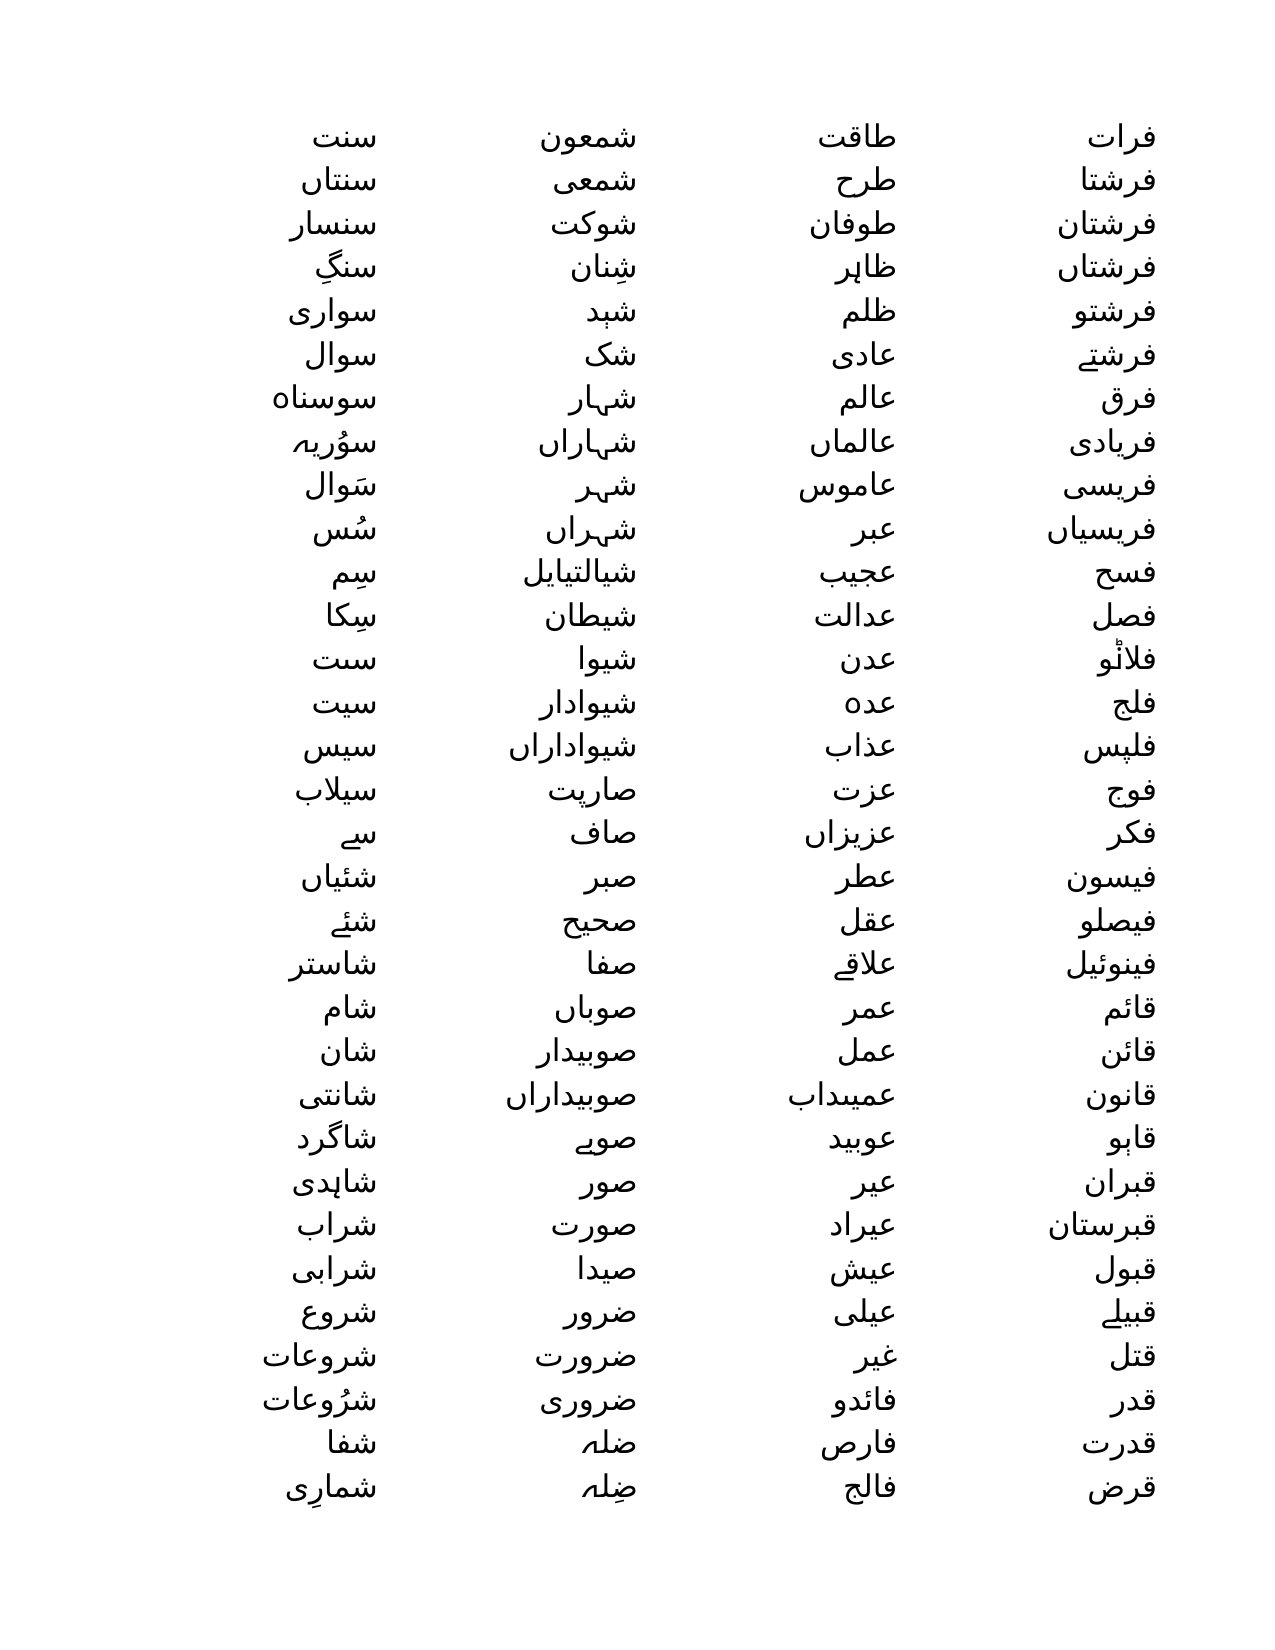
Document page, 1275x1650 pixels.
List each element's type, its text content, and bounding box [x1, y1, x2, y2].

text صور [378, 1163, 637, 1199]
text شان [118, 1032, 378, 1069]
text صوبیداراں [378, 1076, 637, 1112]
text قدرت [897, 1424, 1157, 1461]
text قبرستان [897, 1207, 1157, 1243]
text صارپت [378, 771, 637, 808]
text شیطان [378, 597, 637, 633]
text عدہ [637, 684, 897, 721]
text ضلہ [378, 1424, 637, 1461]
text شمعی [378, 162, 637, 198]
text شروعات [118, 1337, 378, 1374]
text شِنان [378, 249, 637, 285]
text سنتاں [118, 162, 378, 198]
text ضِلہ [378, 1468, 637, 1504]
text فالج [637, 1468, 897, 1504]
text شئے [118, 902, 378, 938]
text سیت [118, 684, 378, 721]
text ضروری [378, 1381, 637, 1417]
text فرشتان [897, 205, 1157, 242]
text قبران [897, 1163, 1157, 1199]
text طاقت [637, 118, 897, 154]
text عجیب [637, 553, 897, 590]
text شاہدی [118, 1163, 378, 1199]
text فیصلو [897, 902, 1157, 938]
text عادی [637, 336, 897, 372]
text سیس [118, 728, 378, 764]
text علاقے [637, 945, 897, 982]
text سنسار [118, 205, 378, 242]
text طرح [637, 162, 897, 198]
text شانتی [118, 1076, 378, 1112]
text فرشتاں [897, 249, 1157, 285]
text فرشتو [897, 292, 1157, 329]
text صوبے [378, 1119, 637, 1156]
text عزت [637, 771, 897, 808]
text سُس [118, 510, 378, 546]
text شئیاں [118, 858, 378, 895]
text عمر [637, 989, 897, 1025]
text شام [118, 989, 378, 1025]
text عطر [637, 858, 897, 895]
text سںت [118, 641, 378, 677]
text شہراں [378, 510, 637, 546]
text شمارِی [118, 1468, 378, 1504]
text شروع [118, 1294, 378, 1330]
text قرض [897, 1468, 1157, 1504]
text قائم [897, 989, 1157, 1025]
text عالماں [637, 423, 897, 459]
text شرُوعات [118, 1381, 378, 1417]
text عدن [637, 641, 897, 677]
text قانون [897, 1076, 1157, 1112]
text قدر [897, 1381, 1157, 1417]
text شک [378, 336, 637, 372]
text طوفان [637, 205, 897, 242]
text عیر [637, 1163, 897, 1199]
text شفا [118, 1424, 378, 1461]
text عوبید [637, 1119, 897, 1156]
text عاموس [637, 466, 897, 503]
text فائدو [637, 1381, 897, 1417]
text فریسی [897, 466, 1157, 503]
text عیلی [637, 1294, 897, 1330]
text فرشتے [897, 336, 1157, 372]
text سے [118, 815, 378, 851]
text ظاہر [637, 249, 897, 285]
text سوسناہ [118, 379, 378, 416]
text عزیزاں [637, 815, 897, 851]
text صبر [378, 858, 637, 895]
text فلپس [897, 728, 1157, 764]
text شرابی [118, 1250, 378, 1287]
text فرشتا [897, 162, 1157, 198]
text شیواداراں [378, 728, 637, 764]
text سیلاب [118, 771, 378, 808]
text صاف [378, 815, 637, 851]
text سواری [118, 292, 378, 329]
text صورت [378, 1207, 637, 1243]
text سَوال [118, 466, 378, 503]
text عمیںداب [637, 1076, 897, 1112]
text ضرورت [378, 1337, 637, 1374]
text فکر [897, 815, 1157, 851]
text قبیلے [897, 1294, 1157, 1330]
text فلاݨو [897, 641, 1157, 677]
text عقل [637, 902, 897, 938]
text سِم [118, 553, 378, 590]
text غیر [637, 1337, 897, 1374]
text عیراد [637, 1207, 897, 1243]
text شٻد [378, 292, 637, 329]
text قاٻو [897, 1119, 1157, 1156]
text سوال [118, 336, 378, 372]
text فینوئیل [897, 945, 1157, 982]
text فارص [637, 1424, 897, 1461]
text قتل [897, 1337, 1157, 1374]
text شیالتی﻿ایل [378, 553, 637, 590]
text عبر [637, 510, 897, 546]
text شیوا [378, 641, 637, 677]
text شاستر [118, 945, 378, 982]
text فریادی [897, 423, 1157, 459]
text عالم [637, 379, 897, 416]
text صوباں [378, 989, 637, 1025]
text فرات [897, 118, 1157, 154]
text شاگرد [118, 1119, 378, 1156]
text فصل [897, 597, 1157, 633]
text فلج [897, 684, 1157, 721]
text فسح [897, 553, 1157, 590]
text شمعون [378, 118, 637, 154]
text شوکت [378, 205, 637, 242]
text ظلم [637, 292, 897, 329]
text صوبیدار [378, 1032, 637, 1069]
text سنت [118, 118, 378, 154]
text صیدا [378, 1250, 637, 1287]
text شراب [118, 1207, 378, 1243]
text عیش [637, 1250, 897, 1287]
text صحیح [378, 902, 637, 938]
text قبول [897, 1250, 1157, 1287]
text فیسون [897, 858, 1157, 895]
text عدالت [637, 597, 897, 633]
text عذاب [637, 728, 897, 764]
text شہر [378, 466, 637, 503]
text سنگِ [118, 249, 378, 285]
text شہاراں [378, 423, 637, 459]
text فوج [897, 771, 1157, 808]
text شہار [378, 379, 637, 416]
text صفا [378, 945, 637, 982]
text ضرور [378, 1294, 637, 1330]
text سِکا [118, 597, 378, 633]
text فریسیاں [897, 510, 1157, 546]
text عمل [637, 1032, 897, 1069]
text سوُریہ [118, 423, 378, 459]
text قائن [897, 1032, 1157, 1069]
text فرق [897, 379, 1157, 416]
text شیوادار [378, 684, 637, 721]
